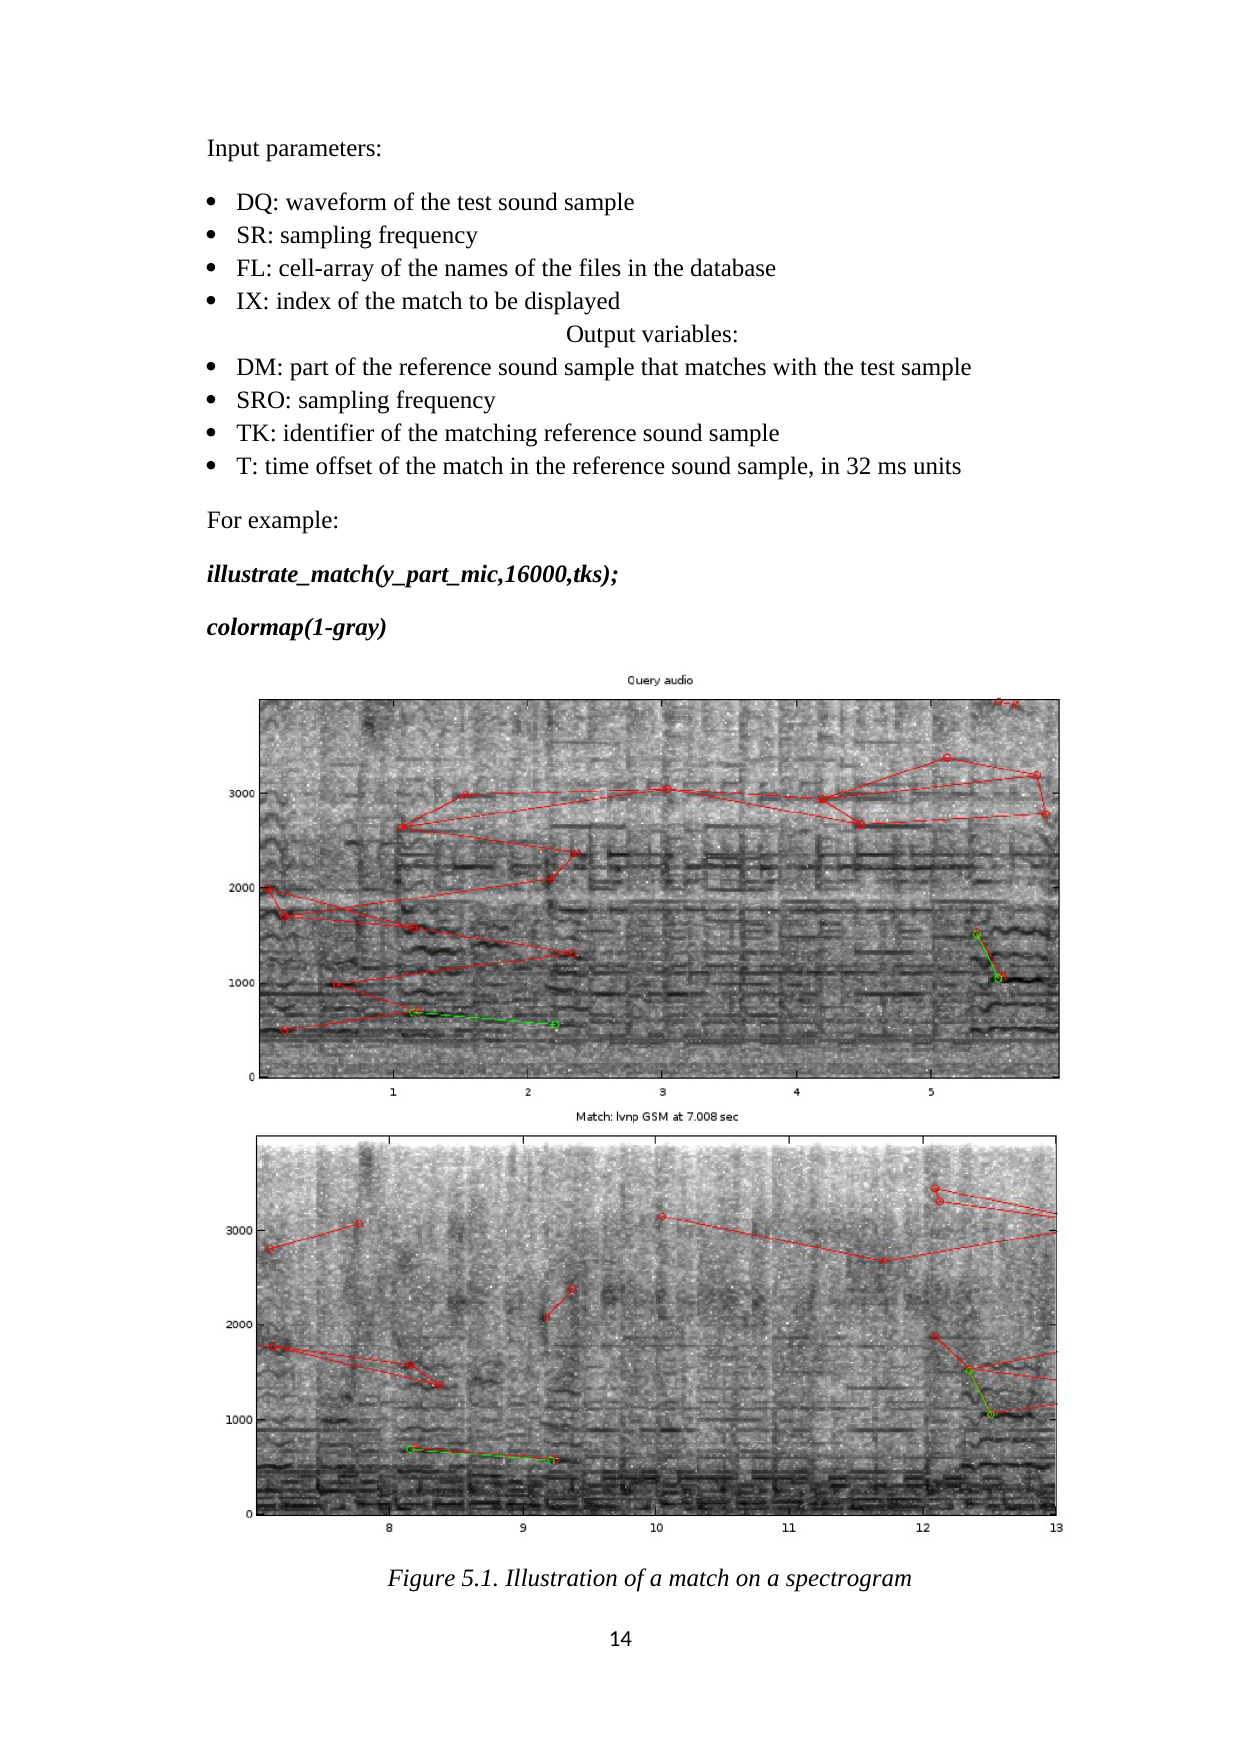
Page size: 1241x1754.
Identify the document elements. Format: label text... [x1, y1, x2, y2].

list IX: index of the match to be displayed [207, 286, 1093, 314]
text Figure 5.1. Illustration of a match on a spectrogram [148, 720, 1093, 1592]
list DQ: waveform of the test sound sample [207, 187, 1093, 216]
list SRO: sampling frequency [207, 385, 1093, 414]
list Output variables: [566, 319, 1093, 348]
list SR: sampling frequency [207, 220, 1093, 248]
text illustrate_match(y_part_mic,16000,tks); [207, 559, 1093, 587]
list T: time offset of the match in the reference sound sample, in 32 ms units [207, 451, 1093, 480]
text Input parameters: [207, 133, 1093, 162]
list TK: identifier of the matching reference sound sample [207, 418, 1093, 447]
list FL: cell-array of the names of the files in the database [207, 253, 1093, 282]
list DM: part of the reference sound sample that matches with the test sample [207, 352, 1093, 381]
text For example: [207, 505, 1093, 533]
picture [211, 664, 1077, 1539]
text colormap(1-gray) [207, 612, 1093, 641]
